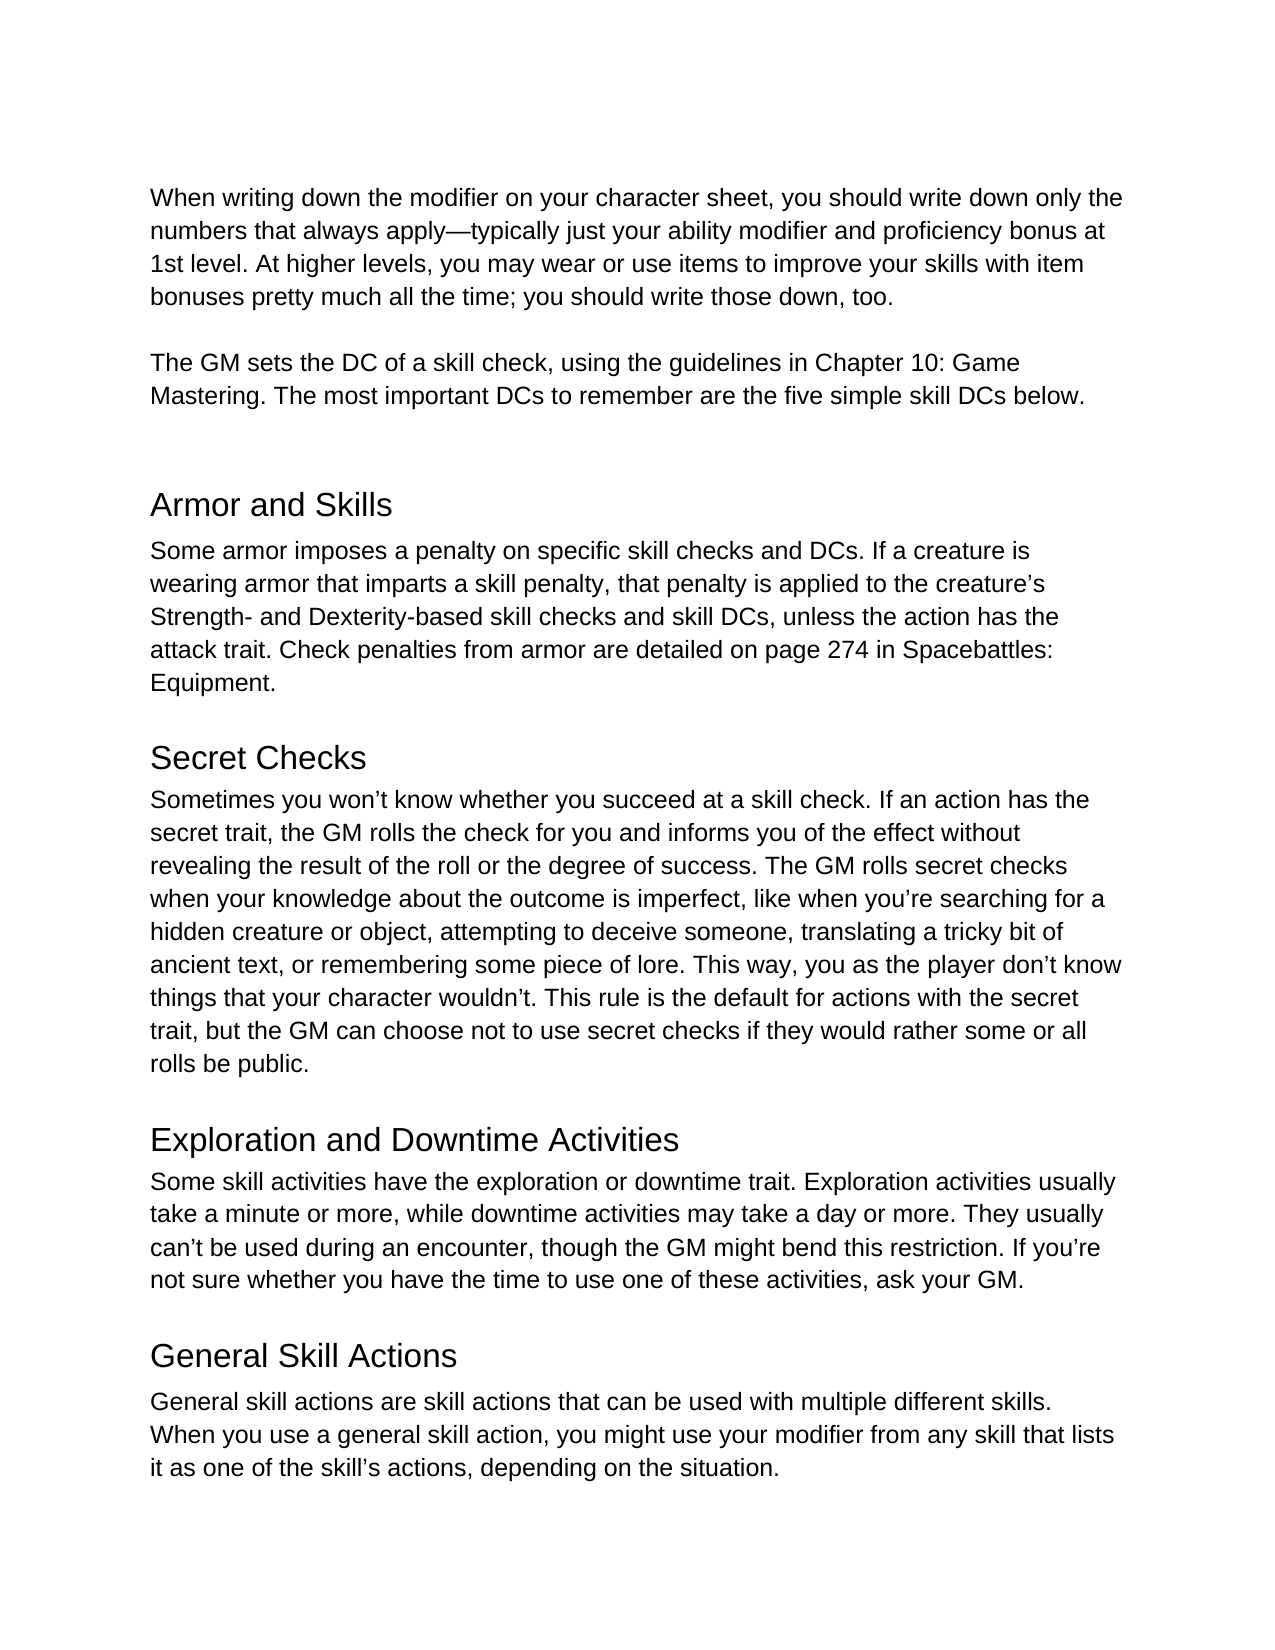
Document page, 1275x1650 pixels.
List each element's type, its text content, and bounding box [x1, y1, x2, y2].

subtitle Armor and Skills [150, 485, 1125, 523]
text The GM sets the DC of a skill check, using the guidelines in Chapter 10: Game Mastering. The most important DCs to remember are the five simple skill DCs below. [150, 348, 1125, 410]
subtitle Exploration and Downtime Activities [150, 1120, 1125, 1158]
subtitle General Skill Actions [150, 1336, 1125, 1374]
subtitle Secret Checks [150, 738, 1125, 777]
text Sometimes you won’t know whether you succeed at a skill check. If an action has the secret trait, the GM rolls the check for you and informs you of the effect without revealing the result of the roll or the degree of success. The GM rolls secret checks when your knowledge about the outcome is imperfect, like when you’re searching for a hidden creature or object, attempting to deceive someone, translating a tricky bit of ancient text, or remembering some piece of lore. This way, you as the player don’t know things that your character wouldn’t. This rule is the default for actions with the secret trait, but the GM can choose not to use secret checks if they would rather some or all rolls be public. [150, 785, 1125, 1078]
text Some armor imposes a penalty on specific skill checks and DCs. If a creature is wearing armor that imparts a skill penalty, that penalty is applied to the creature’s Strength- and Dexterity-based skill checks and skill DCs, unless the action has the attack trait. Check penalties from armor are detailed on page 274 in Spacebattles: Equipment. [150, 536, 1125, 696]
text Some skill activities have the exploration or downtime trait. Exploration activities usually take a minute or more, while downtime activities may take a day or more. They usually can’t be used during an encounter, though the GM might bend this restriction. If you’re not sure whether you have the time to use one of these activities, ask your GM. [150, 1166, 1125, 1294]
text When writing down the modifier on your character sheet, you should write down only the numbers that always apply—typically just your ability modifier and proficiency bonus at 1st level. At higher levels, you may wear or use items to improve your skills with item bonuses pretty much all the time; you should write those down, too. [150, 183, 1125, 311]
text General skill actions are skill actions that can be used with multiple different skills. When you use a general skill action, you might use your modifier from any skill that lists it as one of the skill’s actions, depending on the situation. [150, 1387, 1125, 1482]
